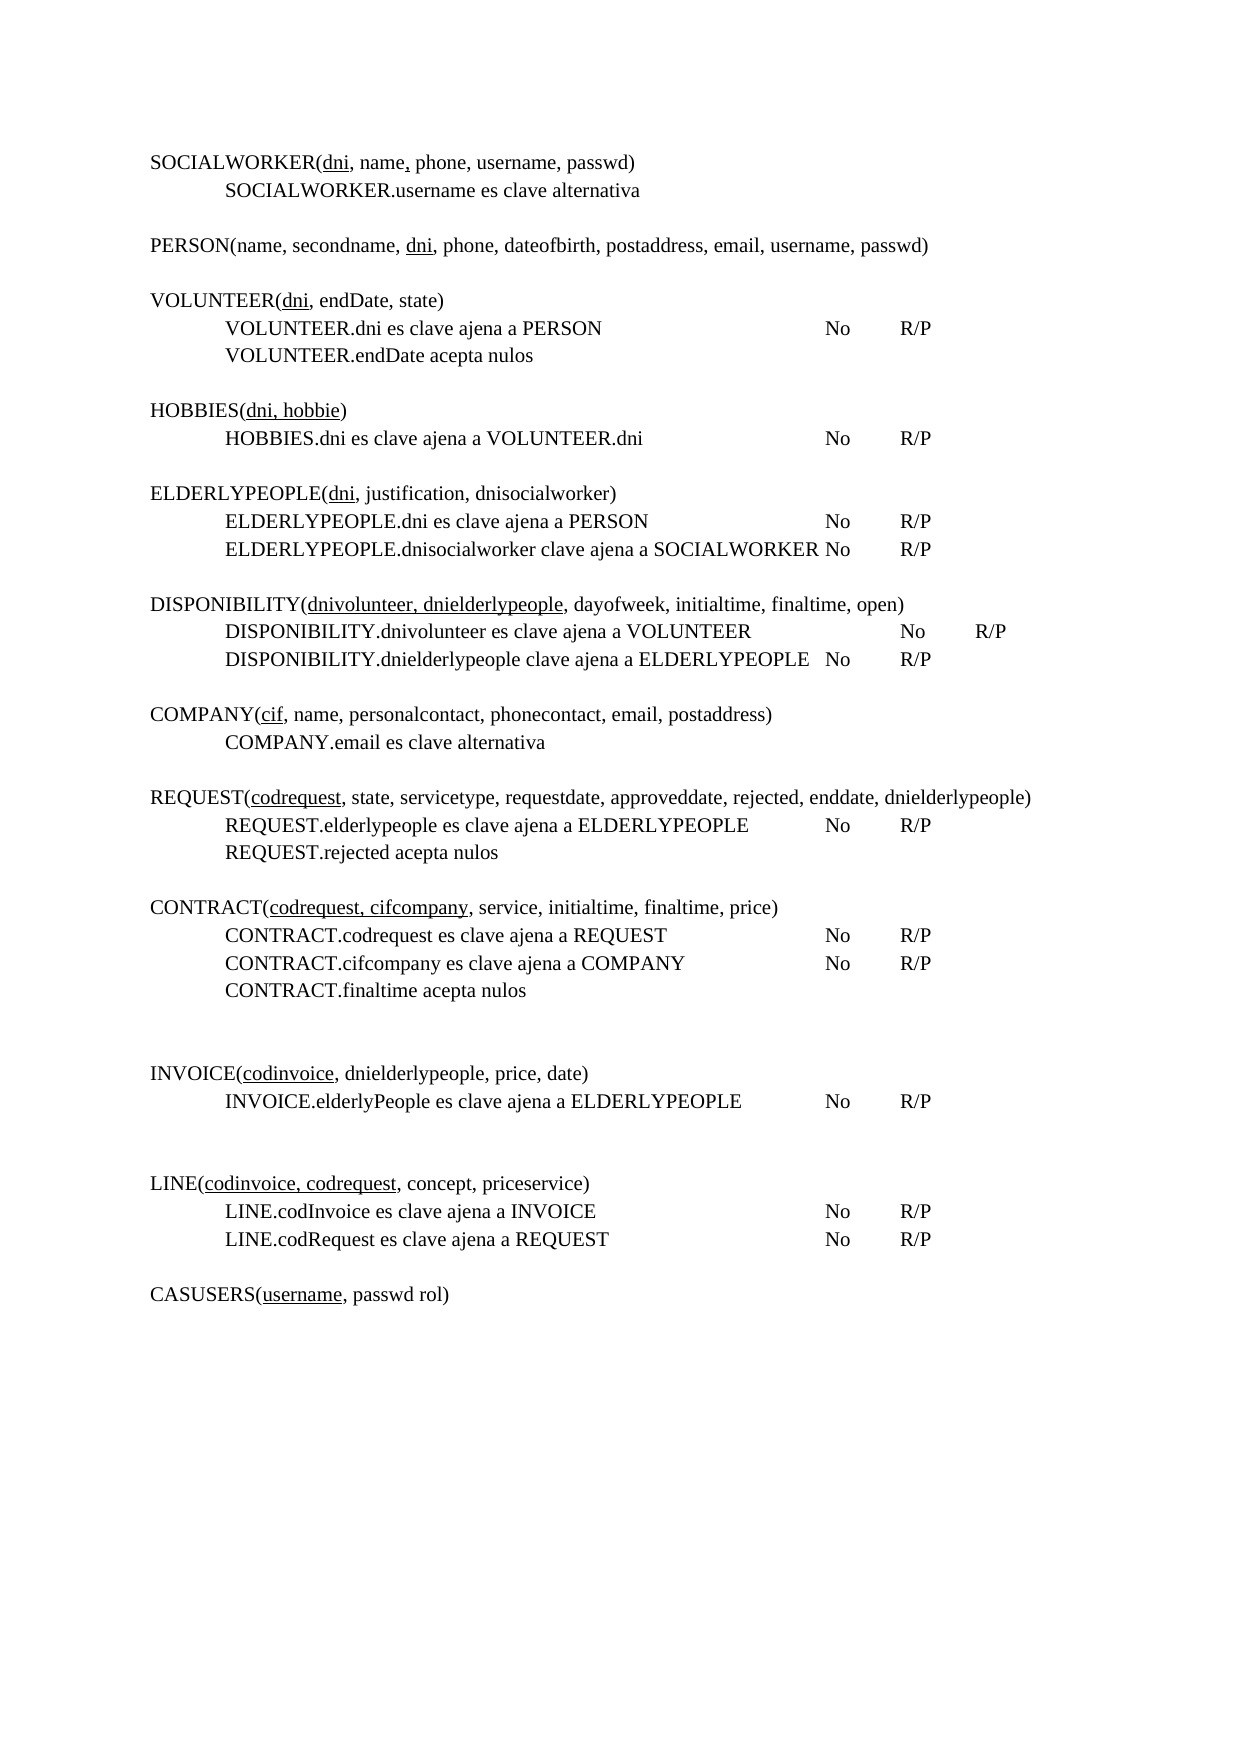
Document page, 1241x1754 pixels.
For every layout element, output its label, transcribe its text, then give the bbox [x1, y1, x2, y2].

text VOLUNTEER.endDate acepta nulos [150, 343, 1090, 367]
text CONTRACT.finaltime acepta nulos [150, 978, 1090, 1002]
text REQUEST.rejected acepta nulos [150, 840, 1090, 864]
text REQUEST.elderlypeople es clave ajena a ELDERLYPEOPLE No R/P [150, 812, 1090, 837]
text CONTRACT(codrequest, cifcompany, service, initialtime, finaltime, price) [150, 895, 1090, 919]
text INVOICE(codinvoice, dnielderlypeople, price, date) [150, 1061, 1090, 1085]
text VOLUNTEER(dni, endDate, state) [150, 288, 1090, 312]
text COMPANY.email es clave alternativa [150, 730, 1090, 754]
text CASUSERS(username, passwd rol) [150, 1282, 1090, 1306]
text HOBBIES(dni, hobbie) [150, 398, 1090, 422]
text CONTRACT.codrequest es clave ajena a REQUEST No R/P [150, 923, 1090, 947]
text REQUEST(codrequest, state, servicetype, requestdate, approveddate, rejected, enddate, dnielderlypeople) [150, 785, 1090, 809]
text CONTRACT.cifcompany es clave ajena a COMPANY No R/P [150, 951, 1090, 974]
text ELDERLYPEOPLE.dnisocialworker clave ajena a SOCIALWORKER No R/P [150, 536, 1090, 561]
text LINE(codinvoice, codrequest, concept, priceservice) [150, 1171, 1090, 1195]
text SOCIALWORKER(dni, name, phone, username, passwd) [150, 150, 1090, 174]
text PERSON(name, secondname, dni, phone, dateofbirth, postaddress, email, username, passwd) [150, 233, 1090, 257]
text LINE.codInvoice es clave ajena a INVOICE No R/P [150, 1199, 1090, 1223]
text DISPONIBILITY(dnivolunteer, dnielderlypeople, dayofweek, initialtime, finaltime, open) [150, 592, 1090, 616]
text VOLUNTEER.dni es clave ajena a PERSON No R/P [150, 316, 1090, 340]
text ELDERLYPEOPLE.dni es clave ajena a PERSON No R/P [150, 509, 1090, 533]
text DISPONIBILITY.dnielderlypeople clave ajena a ELDERLYPEOPLE No R/P [150, 647, 1090, 671]
text SOCIALWORKER.username es clave alternativa [150, 178, 1090, 202]
text INVOICE.elderlyPeople es clave ajena a ELDERLYPEOPLE No R/P [150, 1088, 1090, 1113]
text COMPANY(cif, name, personalcontact, phonecontact, email, postaddress) [150, 702, 1090, 726]
text LINE.codRequest es clave ajena a REQUEST No R/P [150, 1227, 1090, 1251]
text DISPONIBILITY.dnivolunteer es clave ajena a VOLUNTEER No R/P [150, 619, 1090, 643]
text HOBBIES.dni es clave ajena a VOLUNTEER.dni No R/P [150, 426, 1090, 450]
text ELDERLYPEOPLE(dni, justification, dnisocialworker) [150, 481, 1090, 505]
